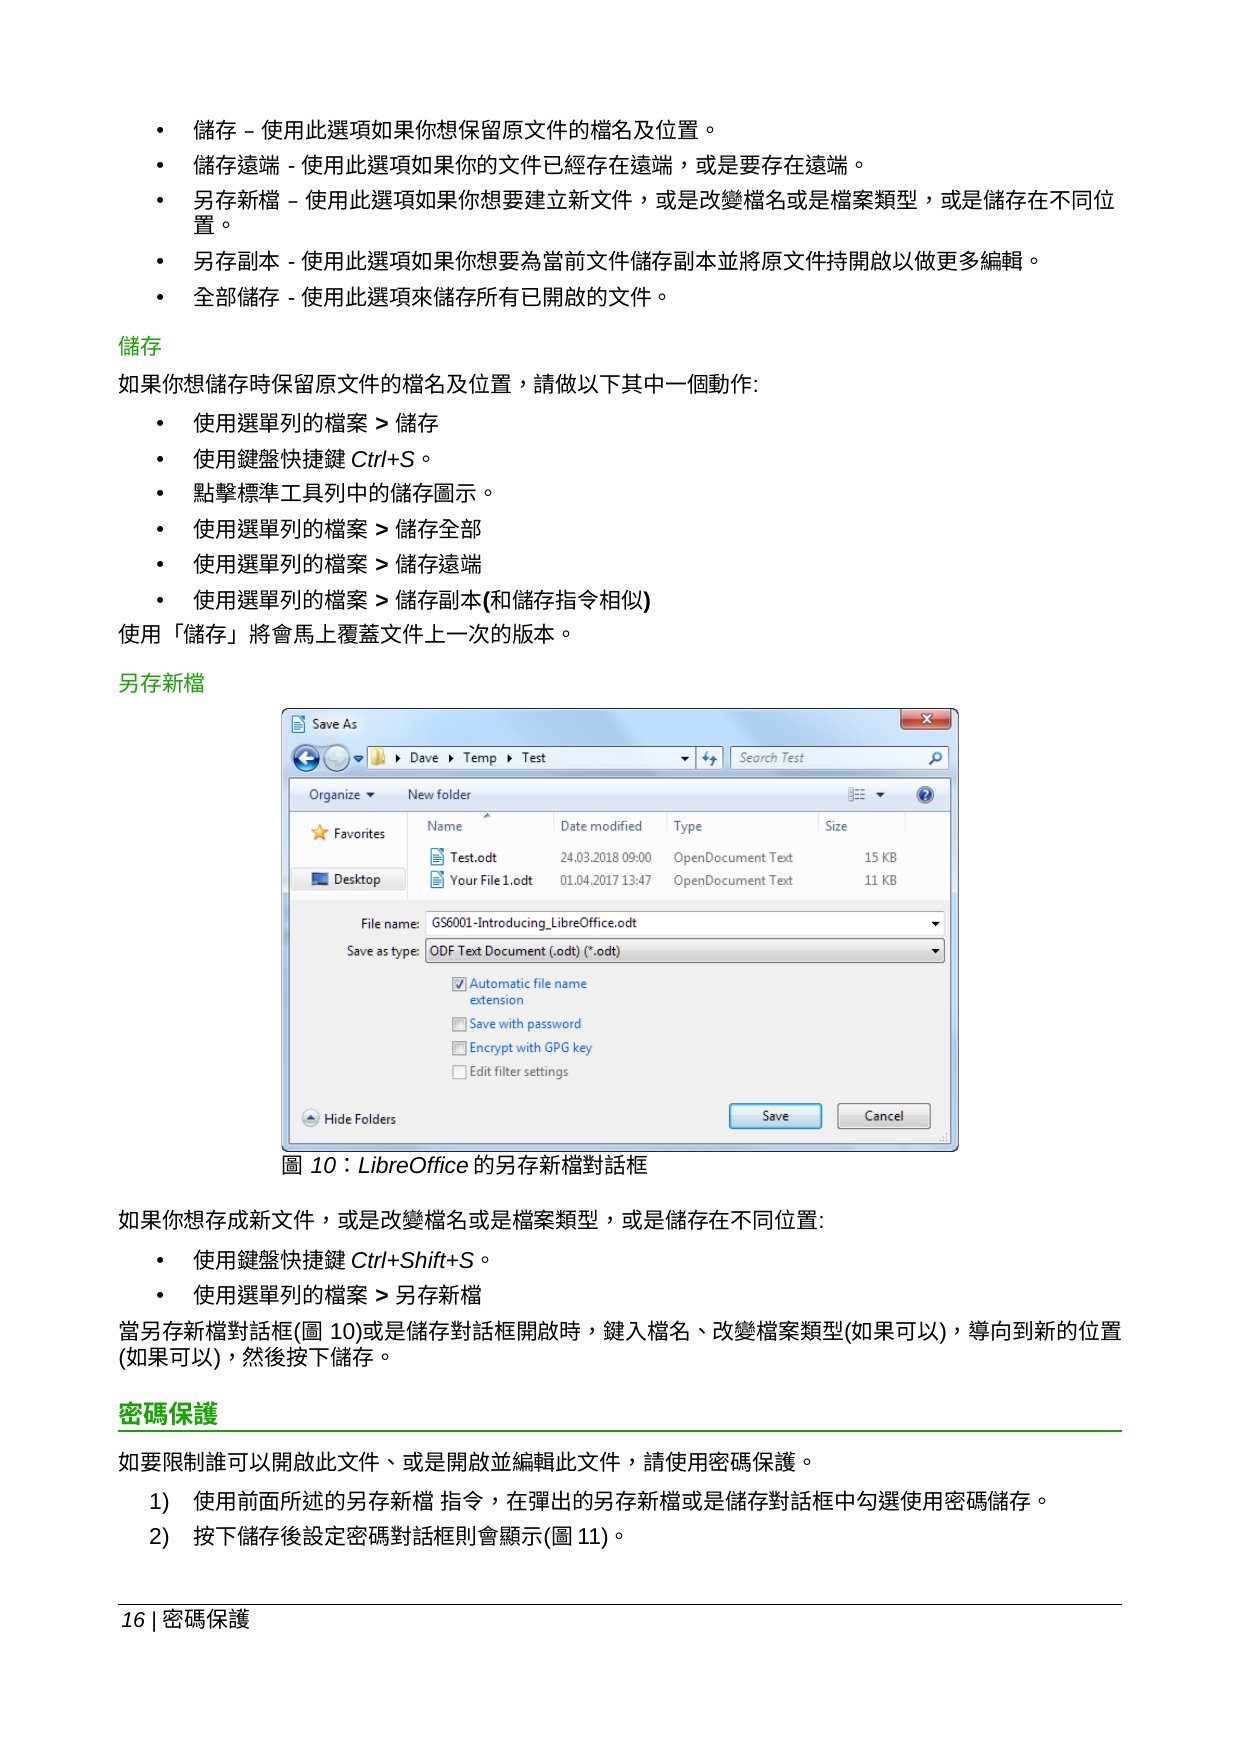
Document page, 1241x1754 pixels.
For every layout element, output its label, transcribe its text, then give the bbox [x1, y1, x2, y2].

list 使用前面所述的另存新檔 指令，在彈出的另存新檔或是儲存對話框中勾選使用密碼儲存。 [169, 1488, 1122, 1514]
picture [281, 708, 959, 1152]
list 儲存 – 使用此選項如果你想保留原文件的檔名及位置。 [156, 118, 1122, 144]
text 當另存新檔對話框(圖 10)或是儲存對話框開啟時，鍵入檔名、改變檔案類型(如果可以)，導向到新的位置(如果可以)，然後按下儲存。 [118, 1318, 1122, 1371]
list 另存副本 - 使用此選項如果你想要為當前文件儲存副本並將原文件持開啟以做更多編輯。 [156, 248, 1122, 274]
text 如果你想儲存時保留原文件的檔名及位置，請做以下其中一個動作: [118, 371, 1122, 398]
list 使用選單列的檔案 > 儲存全部 [156, 516, 1122, 542]
text 如要限制誰可以開啟此文件、或是開啟並編輯此文件，請使用密碼保護。 [118, 1449, 1122, 1475]
subtitle 另存新檔 [118, 671, 1122, 697]
list 使用選單列的檔案 > 儲存副本(和儲存指令相似) [156, 587, 1122, 613]
subtitle 儲存 [118, 334, 1122, 359]
list 使用選單列的檔案 > 另存新檔 [156, 1282, 1122, 1309]
list 使用鍵盤快捷鍵Ctrl+Shift+S。 [156, 1247, 1122, 1273]
list 全部儲存 - 使用此選項來儲存所有已開啟的文件。 [156, 283, 1122, 310]
text 使用「儲存」將會馬上覆蓋文件上一次的版本。 [118, 622, 1122, 648]
list 使用鍵盤快捷鍵Ctrl+S。 [156, 446, 1122, 472]
list 使用選單列的檔案 > 儲存遠端 [156, 551, 1122, 578]
text 圖 10：LibreOffice的另存新檔對話框 [282, 1152, 959, 1178]
list 儲存遠端 - 使用此選項如果你的文件已經存在遠端，或是要存在遠端。 [156, 152, 1122, 179]
list 按下儲存後設定密碼對話框則會顯示(圖11)。 [169, 1523, 1122, 1550]
list 點擊標準工具列中的儲存圖示。 [156, 481, 1122, 507]
subtitle 密碼保護 [118, 1401, 1122, 1430]
list 使用選單列的檔案 > 儲存 [156, 410, 1122, 437]
list 另存新檔 – 使用此選項如果你想要建立新文件，或是改變檔名或是檔案類型，或是儲存在不同位置。 [156, 188, 1122, 239]
text 如果你想存成新文件，或是改變檔名或是檔案類型，或是儲存在不同位置: [118, 1207, 1122, 1234]
